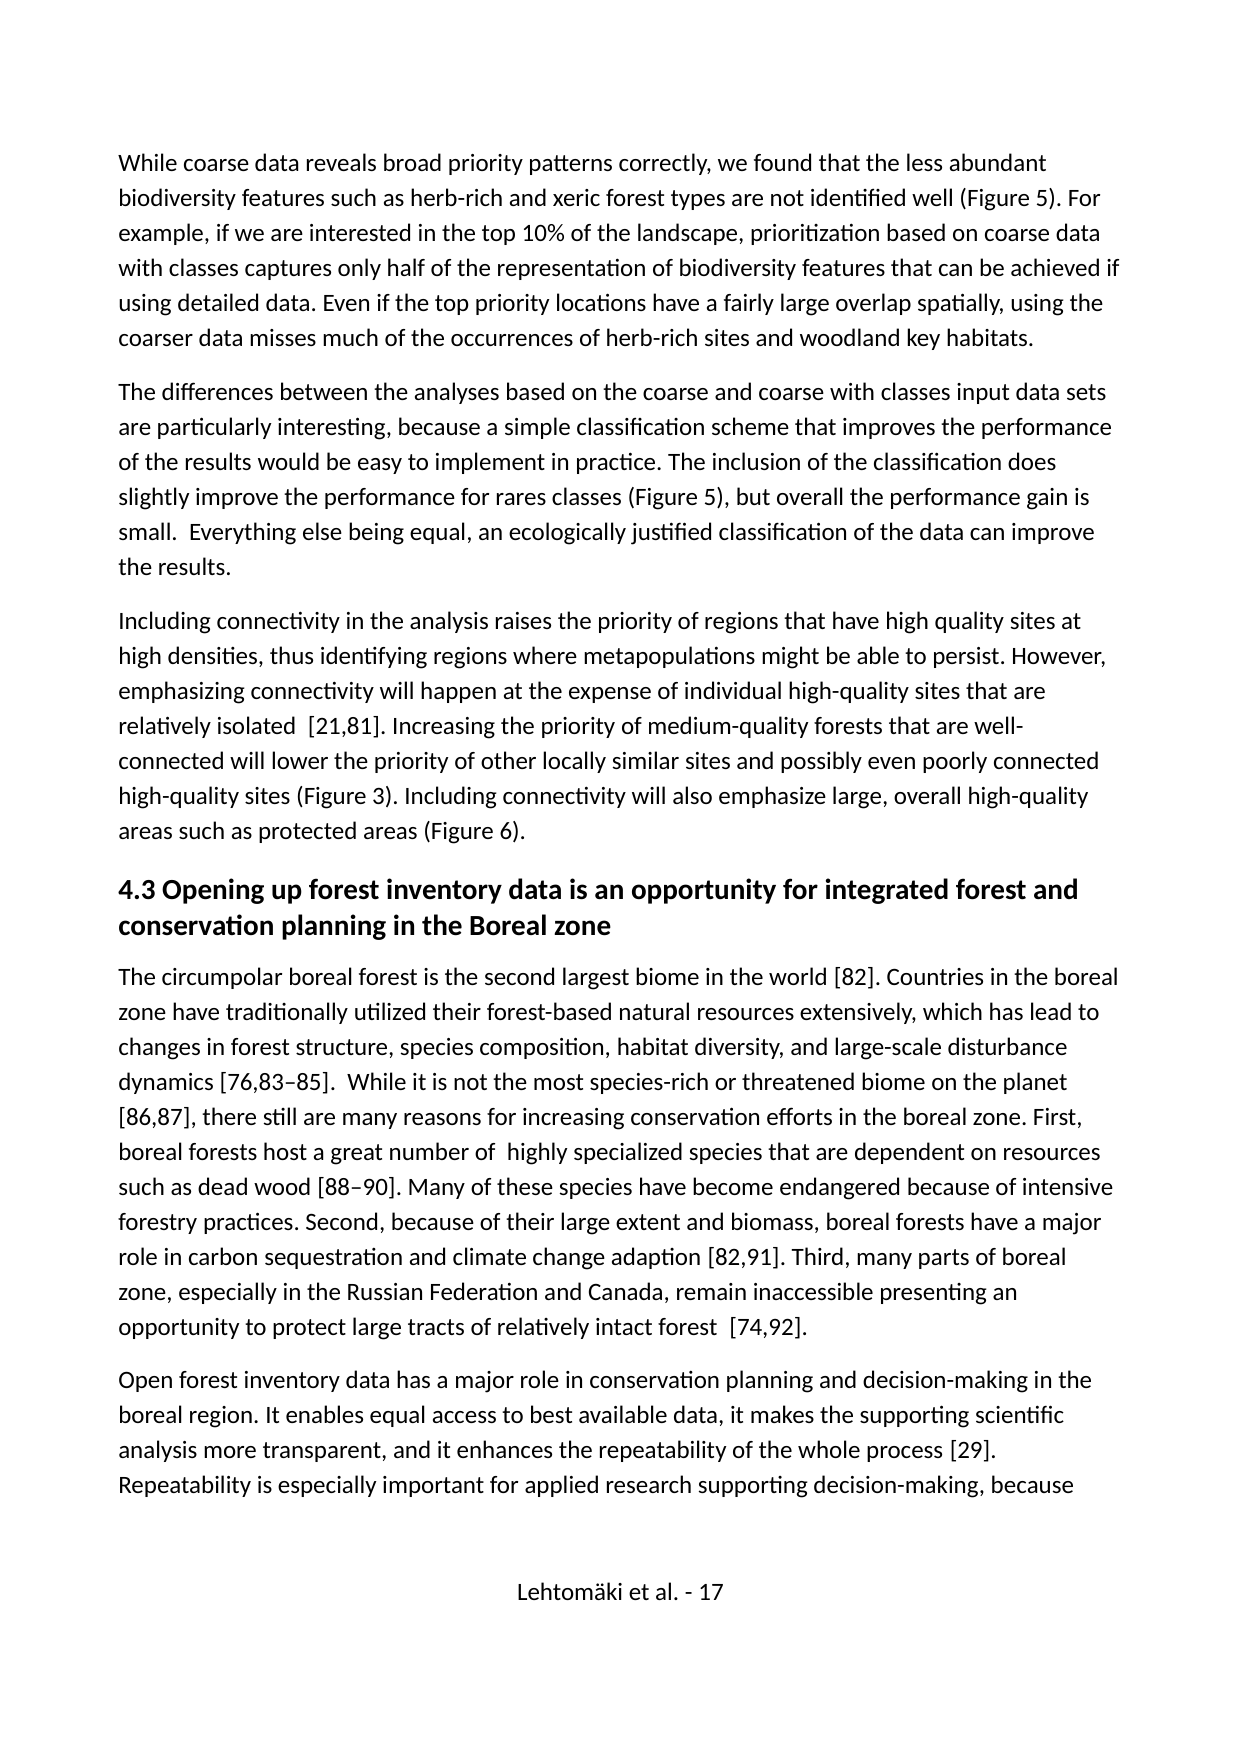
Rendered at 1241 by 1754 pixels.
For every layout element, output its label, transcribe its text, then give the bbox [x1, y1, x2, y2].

subtitle 4.3 Opening up forest inventory data is an opportunity for integrated forest and conservation planning in the Boreal zone [118, 871, 1122, 942]
text The circumpolar boreal forest is the second largest biome in the world [82]. Countries in the boreal zone have traditionally utilized their forest-based natural resources extensively, which has lead to changes in forest structure, species composition, habitat diversity, and large-scale disturbance dynamics [76,83–85]. While it is not the most species-rich or threatened biome on the planet [86,87], there still are many reasons for increasing conservation efforts in the boreal zone. First, boreal forests host a great number of highly specialized species that are dependent on resources such as dead wood [88–90]. Many of these species have become endangered because of intensive forestry practices. Second, because of their large extent and biomass, boreal forests have a major role in carbon sequestration and climate change adaption [82,91]. Third, many parts of boreal zone, especially in the Russian Federation and Canada, remain inaccessible presenting an opportunity to protect large tracts of relatively intact forest [74,92]. [118, 961, 1122, 1341]
text While coarse data reveals broad priority patterns correctly, we found that the less abundant biodiversity features such as herb-rich and xeric forest types are not identified well (Figure 5). For example, if we are interested in the top 10% of the landscape, prioritization based on coarse data with classes captures only half of the representation of biodiversity features that can be achieved if using detailed data. Even if the top priority locations have a fairly large overlap spatially, using the coarser data misses much of the occurrences of herb-rich sites and woodland key habitats. [118, 148, 1122, 353]
text The differences between the analyses based on the coarse and coarse with classes input data sets are particularly interesting, because a simple classification scheme that improves the performance of the results would be easy to implement in practice. The inclusion of the classification does slightly improve the performance for rares classes (Figure 5), but overall the performance gain is small. Everything else being equal, an ecologically justified classification of the data can improve the results. [118, 376, 1122, 582]
text Including connectivity in the analysis raises the priority of regions that have high quality sites at high densities, thus identifying regions where metapopulations might be able to persist. However, emphasizing connectivity will happen at the expense of individual high-quality sites that are relatively isolated [21,81]. Increasing the priority of medium-quality forests that are well-connected will lower the priority of other locally similar sites and possibly even poorly connected high-quality sites (Figure 3). Including connectivity will also emphasize large, overall high-quality areas such as protected areas (Figure 6). [118, 605, 1122, 846]
text Open forest inventory data has a major role in conservation planning and decision-making in the boreal region. It enables equal access to best available data, it makes the supporting scientific analysis more transparent, and it enhances the repeatability of the whole process [29]. Repeatability is especially important for applied research supporting decision-making, because [118, 1365, 1122, 1500]
